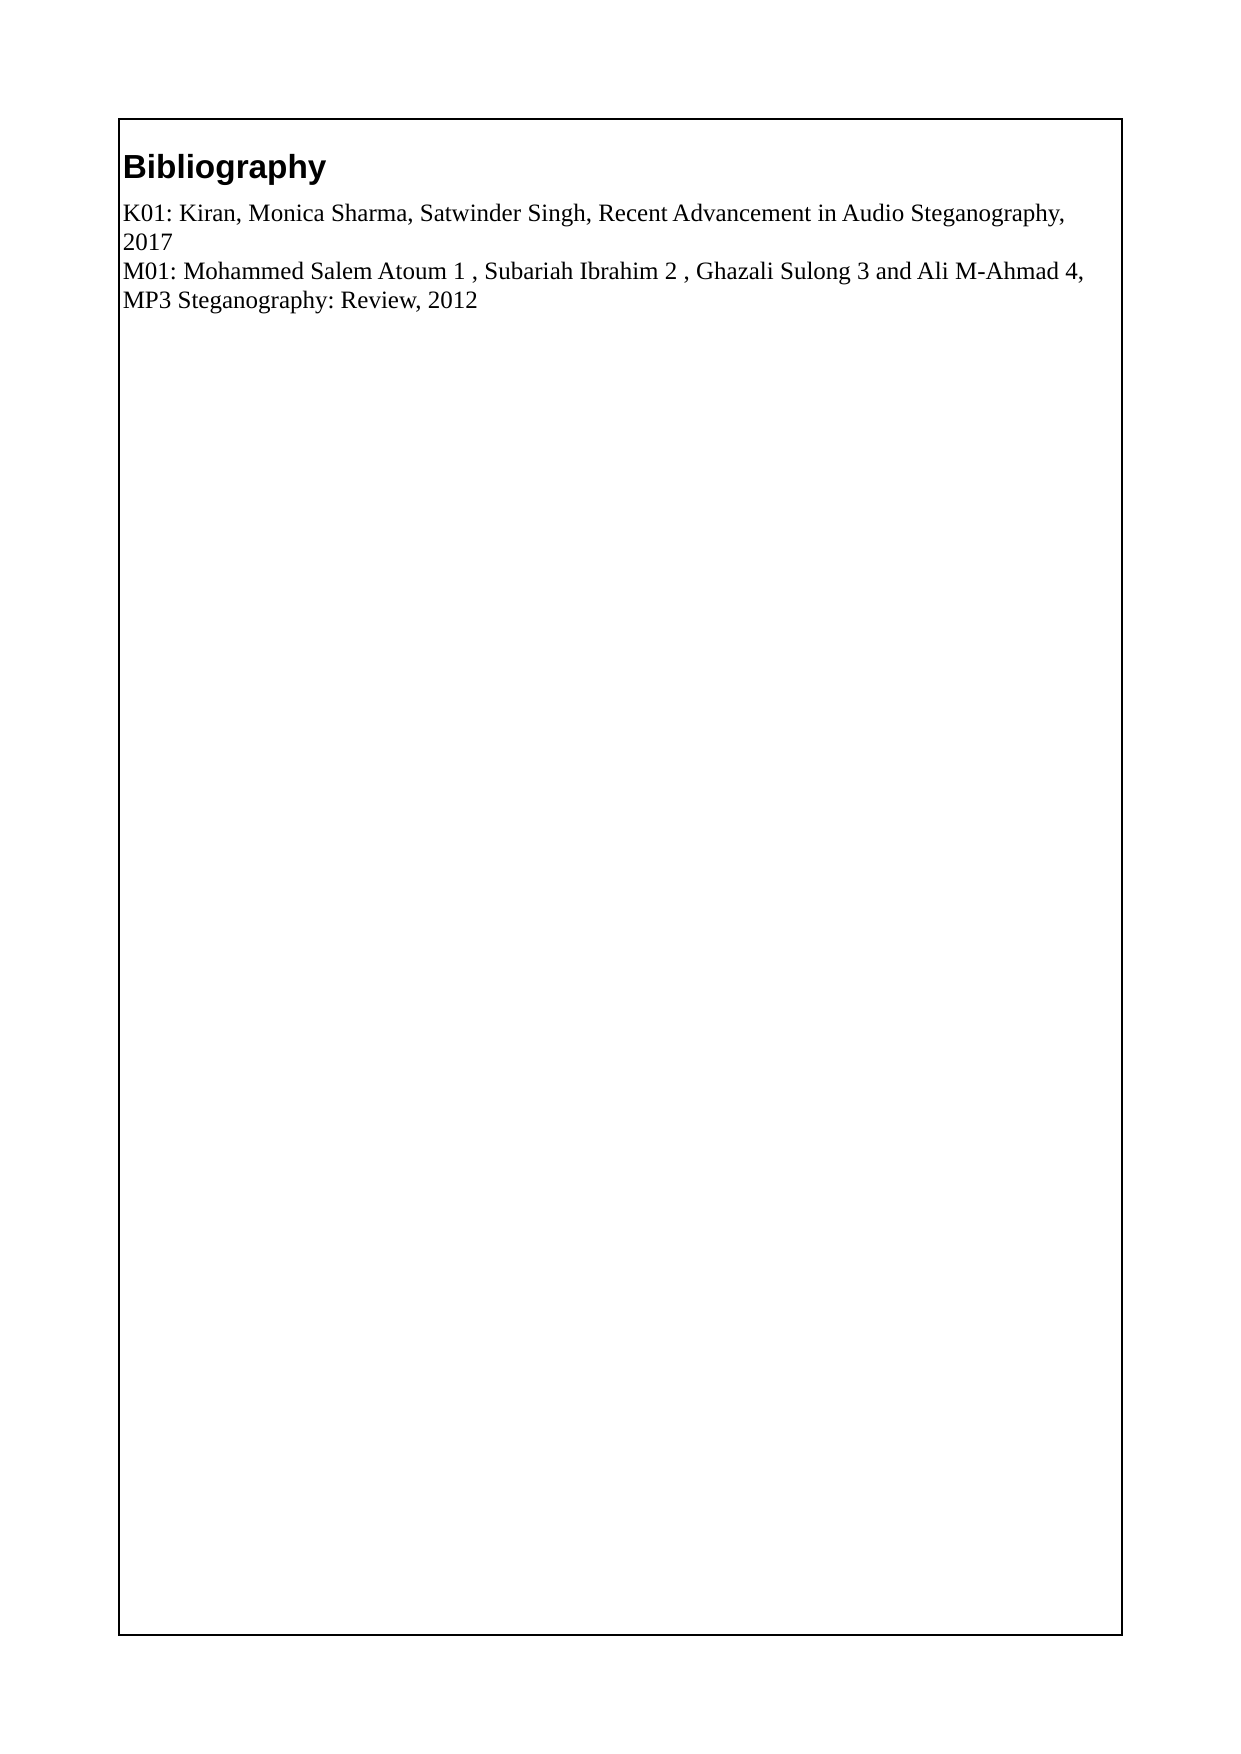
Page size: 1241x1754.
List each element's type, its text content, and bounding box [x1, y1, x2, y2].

text M01: Mohammed Salem Atoum 1 , Subariah Ibrahim 2 , Ghazali Sulong 3 and Ali M-Ahmad 4, MP3 Steganography: Review, 2012 [123, 256, 1118, 313]
subtitle Bibliography [123, 148, 1118, 186]
text K01: Kiran, Monica Sharma, Satwinder Singh, Recent Advancement in Audio Steganography, 2017 [123, 198, 1118, 256]
